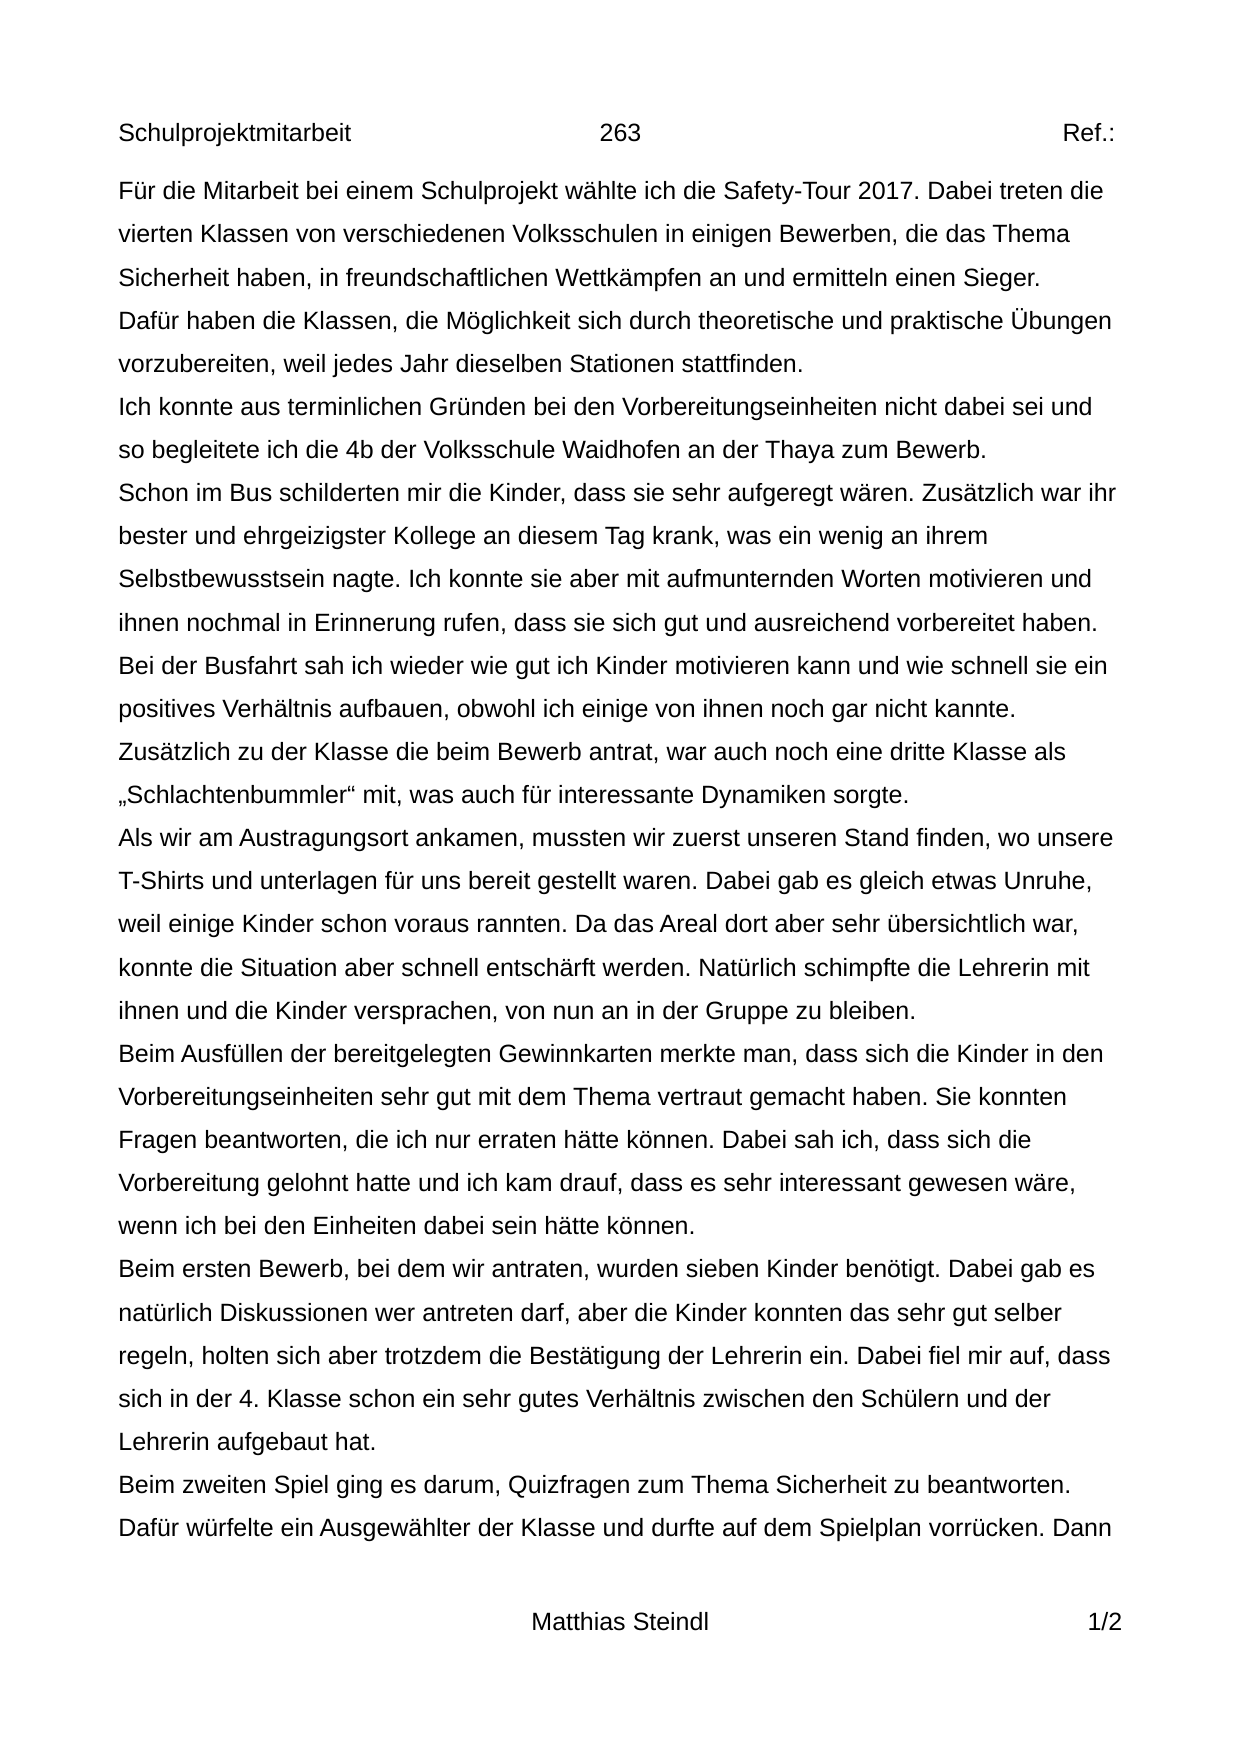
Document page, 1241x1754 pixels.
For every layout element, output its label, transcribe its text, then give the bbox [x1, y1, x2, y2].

text Ich konnte aus terminlichen Gründen bei den Vorbereitungseinheiten nicht dabei sei und so begleitete ich die 4b der Volksschule Waidhofen an der Thaya zum Bewerb. [118, 392, 1122, 464]
text Dafür haben die Klassen, die Möglichkeit sich durch theoretische und praktische Übungen vorzubereiten, weil jedes Jahr dieselben Stationen stattfinden. [118, 306, 1122, 378]
text Zusätzlich zu der Klasse die beim Bewerb antrat, war auch noch eine dritte Klasse als „Schlachtenbummler“ mit, was auch für interessante Dynamiken sorgte. [118, 737, 1122, 809]
text Beim ersten Bewerb, bei dem wir antraten, wurden sieben Kinder benötigt. Dabei gab es natürlich Diskussionen wer antreten darf, aber die Kinder konnten das sehr gut selber regeln, holten sich aber trotzdem die Bestätigung der Lehrerin ein. Dabei fiel mir auf, dass sich in der 4. Klasse schon ein sehr gutes Verhältnis zwischen den Schülern und der Lehrerin aufgebaut hat. [118, 1254, 1122, 1456]
text Für die Mitarbeit bei einem Schulprojekt wählte ich die Safety-Tour 2017. Dabei treten die vierten Klassen von verschiedenen Volksschulen in einigen Bewerben, die das Thema Sicherheit haben, in freundschaftlichen Wettkämpfen an und ermitteln einen Sieger. [118, 176, 1122, 291]
text Als wir am Austragungsort ankamen, mussten wir zuerst unseren Stand finden, wo unsere T-Shirts und unterlagen für uns bereit gestellt waren. Dabei gab es gleich etwas Unruhe, weil einige Kinder schon voraus rannten. Da das Areal dort aber sehr übersichtlich war, konnte die Situation aber schnell entschärft werden. Natürlich schimpfte die Lehrerin mit ihnen und die Kinder versprachen, von nun an in der Gruppe zu bleiben. [118, 823, 1122, 1024]
text Beim Ausfüllen der bereitgelegten Gewinnkarten merkte man, dass sich die Kinder in den Vorbereitungseinheiten sehr gut mit dem Thema vertraut gemacht haben. Sie konnten Fragen beantworten, die ich nur erraten hätte können. Dabei sah ich, dass sich die Vorbereitung gelohnt hatte und ich kam drauf, dass es sehr interessant gewesen wäre, wenn ich bei den Einheiten dabei sein hätte können. [118, 1039, 1122, 1240]
text Beim zweiten Spiel ging es darum, Quizfragen zum Thema Sicherheit zu beantworten. Dafür würfelte ein Ausgewählter der Klasse und durfte auf dem Spielplan vorrücken. Dann [118, 1470, 1122, 1542]
text Schon im Bus schilderten mir die Kinder, dass sie sehr aufgeregt wären. Zusätzlich war ihr bester und ehrgeizigster Kollege an diesem Tag krank, was ein wenig an ihrem Selbstbewusstsein nagte. Ich konnte sie aber mit aufmunternden Worten motivieren und ihnen nochmal in Erinnerung rufen, dass sie sich gut und ausreichend vorbereitet haben. Bei der Busfahrt sah ich wieder wie gut ich Kinder motivieren kann und wie schnell sie ein positives Verhältnis aufbauen, obwohl ich einige von ihnen noch gar nicht kannte. [118, 478, 1122, 723]
